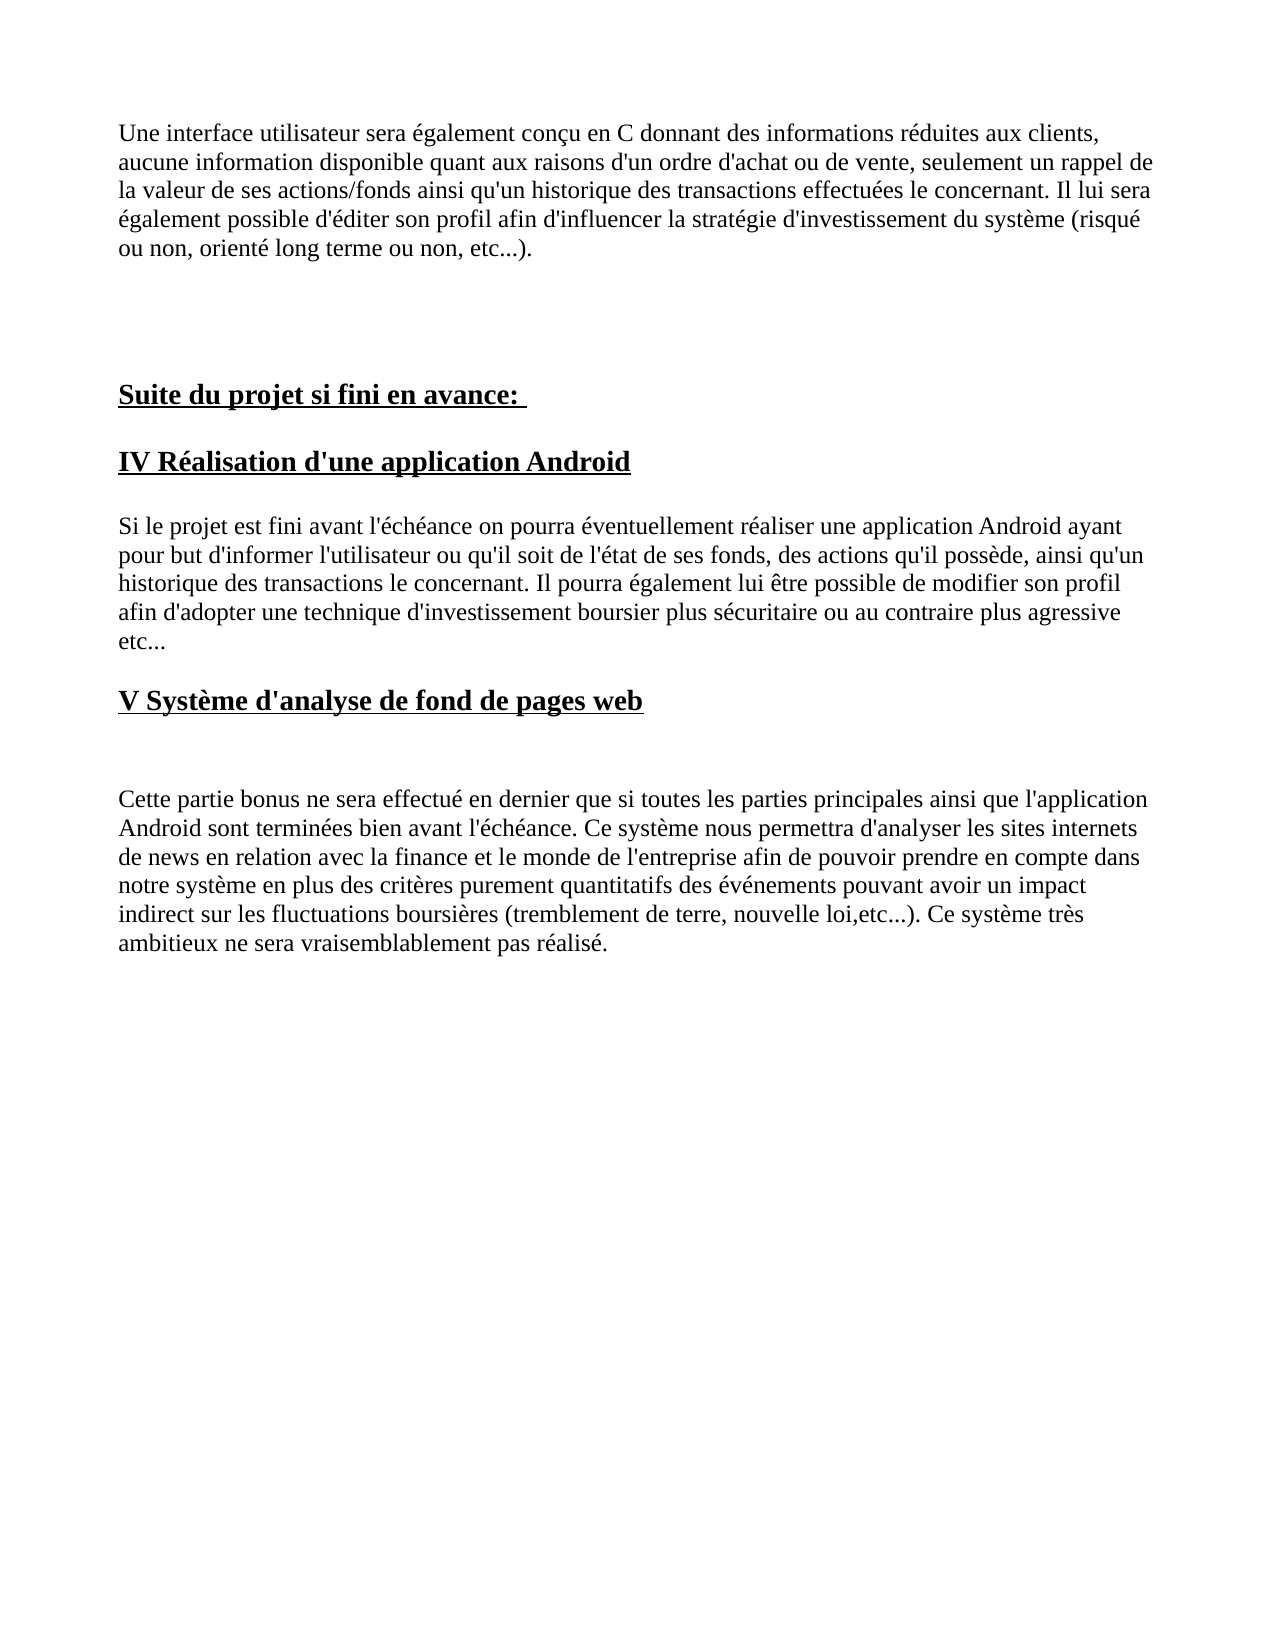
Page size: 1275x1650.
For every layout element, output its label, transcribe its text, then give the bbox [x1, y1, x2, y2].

text V Système d'analyse de fond de pages web [118, 683, 1157, 717]
text Une interface utilisateur sera également conçu en C donnant des informations réduites aux clients, aucune information disponible quant aux raisons d'un ordre d'achat ou de vente, seulement un rappel de la valeur de ses actions/fonds ainsi qu'un historique des transactions effectuées le concernant. Il lui sera également possible d'éditer son profil afin d'influencer la stratégie d'investissement du système (risqué ou non, orienté long terme ou non, etc...). [118, 118, 1157, 262]
text Si le projet est fini avant l'échéance on pourra éventuellement réaliser une application Android ayant pour but d'informer l'utilisateur ou qu'il soit de l'état de ses fonds, des actions qu'il possède, ainsi qu'un historique des transactions le concernant. Il pourra également lui être possible de modifier son profil afin d'adopter une technique d'investissement boursier plus sécuritaire ou au contraire plus agressive etc... [118, 511, 1157, 655]
text Cette partie bonus ne sera effectué en dernier que si toutes les parties principales ainsi que l'application Android sont terminées bien avant l'échéance. Ce système nous permettra d'analyser les sites internets de news en relation avec la finance et le monde de l'entreprise afin de pouvoir prendre en compte dans notre système en plus des critères purement quantitatifs des événements pouvant avoir un impact indirect sur les fluctuations boursières (tremblement de terre, nouvelle loi,etc...). Ce système très ambitieux ne sera vraisemblablement pas réalisé. [118, 784, 1157, 957]
text Suite du projet si fini en avance: [118, 377, 1157, 410]
text IV Réalisation d'une application Android [118, 444, 1157, 477]
